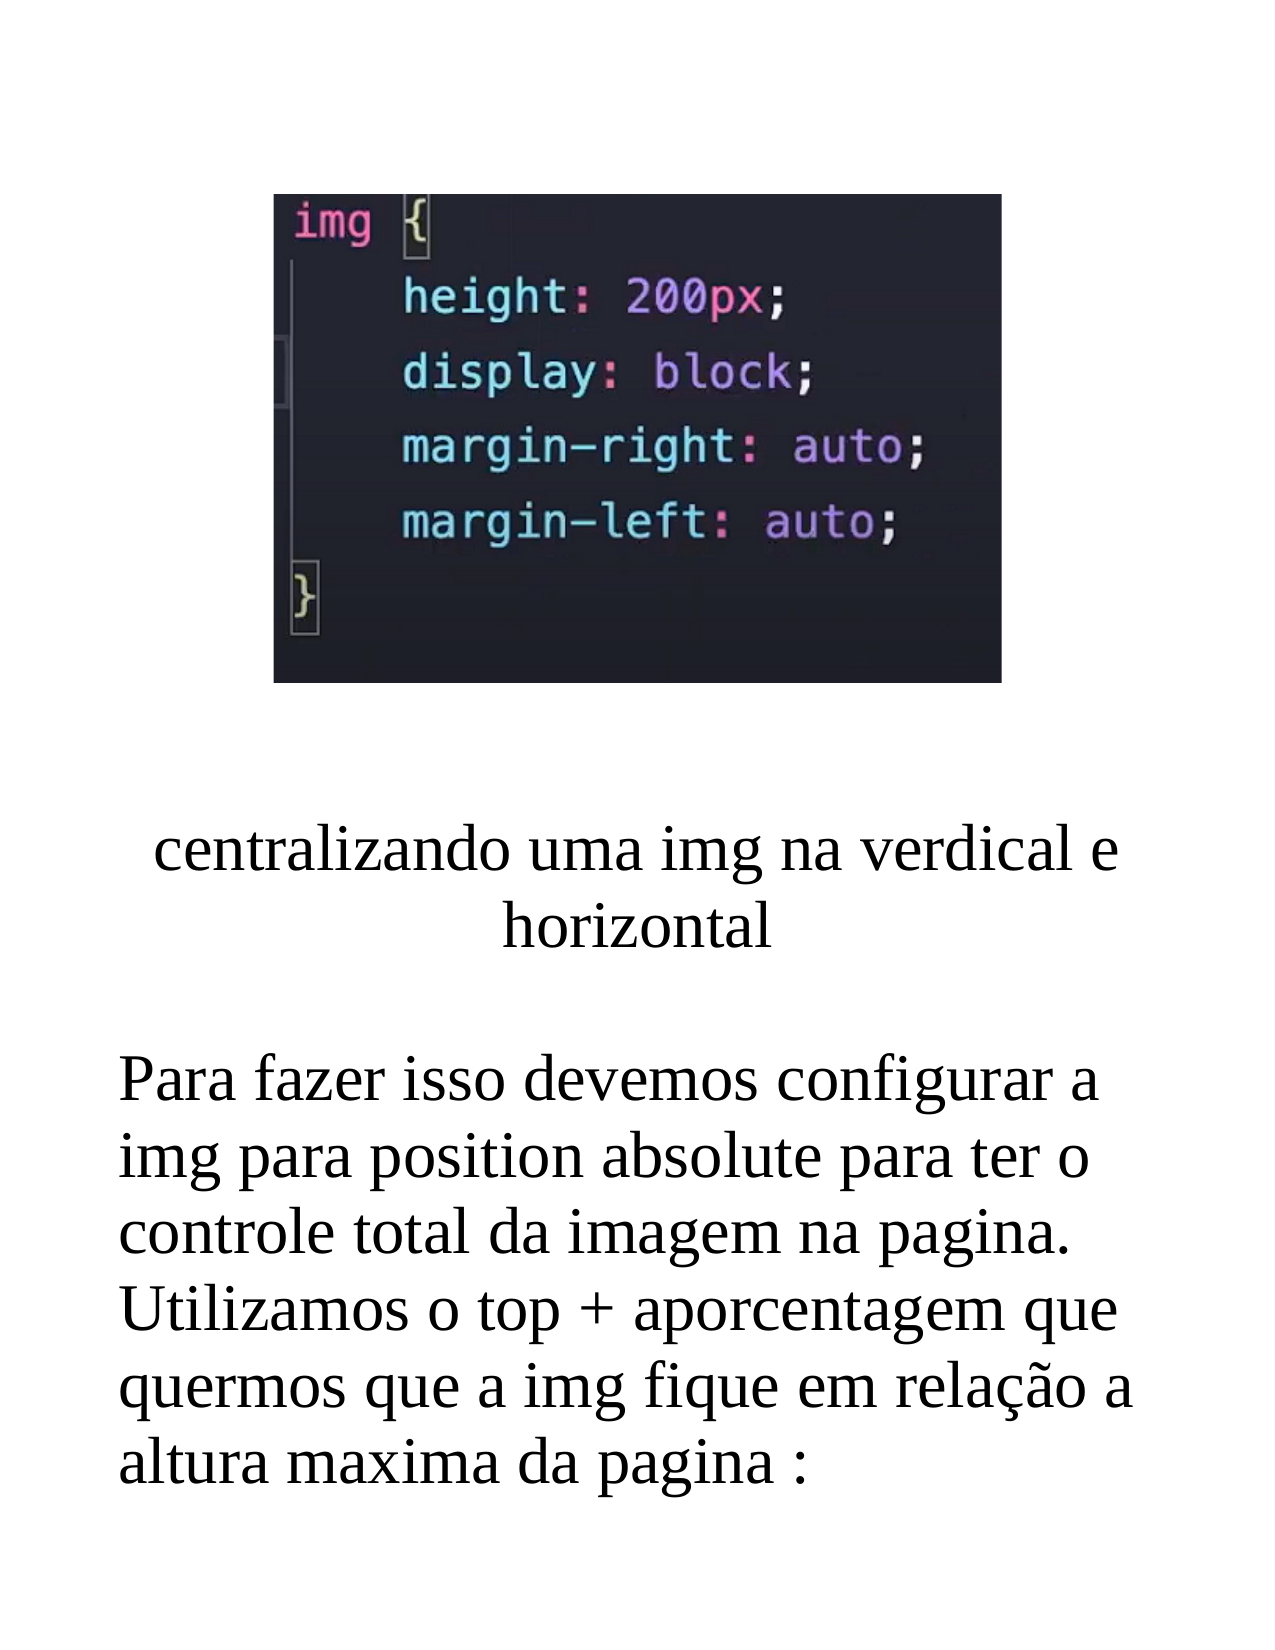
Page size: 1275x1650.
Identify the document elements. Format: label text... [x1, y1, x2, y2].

text Utilizamos o top + aporcentagem que quermos que a img fique em relação a altura maxima da pagina : [118, 1268, 1157, 1498]
picture [273, 194, 1002, 683]
text Para fazer isso devemos configurar a img para position absolute para ter o controle total da imagem na pagina. [118, 1038, 1157, 1268]
text centralizando uma img na verdical e horizontal [118, 808, 1157, 961]
